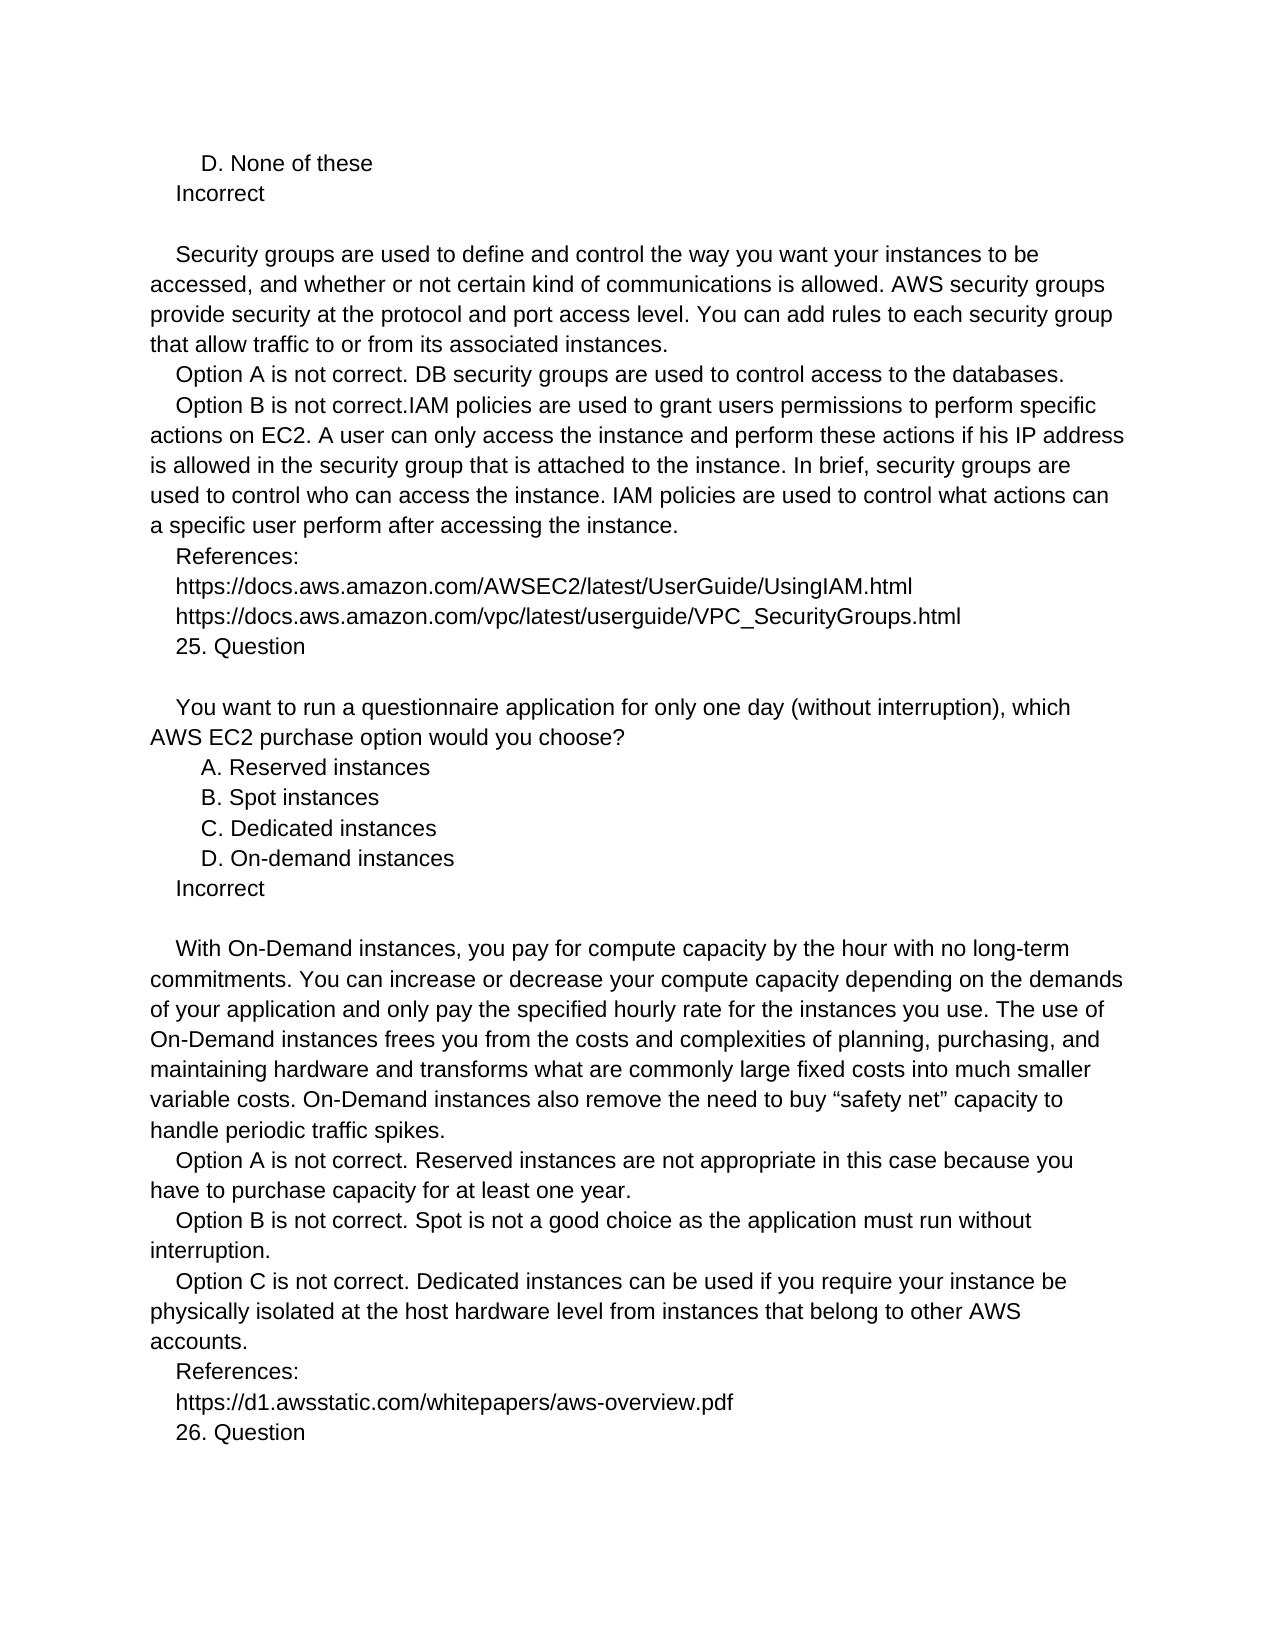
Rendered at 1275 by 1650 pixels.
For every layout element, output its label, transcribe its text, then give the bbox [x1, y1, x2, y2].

text With On-Demand instances, you pay for compute capacity by the hour with no long-term commitments. You can increase or decrease your compute capacity depending on the demands of your application and only pay the specified hourly rate for the instances you use. The use of On-Demand instances frees you from the costs and complexities of planning, purchasing, and maintaining hardware and transforms what are commonly large fixed costs into much smaller variable costs. On-Demand instances also remove the need to buy “safety net” capacity to handle periodic traffic spikes. [150, 935, 1125, 1143]
text References: [150, 543, 1125, 569]
text https://docs.aws.amazon.com/AWSEC2/latest/UserGuide/UsingIAM.html [150, 573, 1125, 599]
text D. On-demand instances [150, 845, 1125, 871]
text Incorrect [150, 180, 1125, 207]
text 25. Question [150, 633, 1125, 660]
text Option C is not correct. Dedicated instances can be used if you require your instance be physically isolated at the host hardware level from instances that belong to other AWS accounts. [150, 1268, 1125, 1354]
text You want to run a questionnaire application for only one day (without interruption), which AWS EC2 purchase option would you choose? [150, 694, 1125, 750]
text Security groups are used to define and control the way you want your instances to be accessed, and whether or not certain kind of communications is allowed. AWS security groups provide security at the protocol and port access level. You can add rules to each security group that allow traffic to or from its associated instances. [150, 241, 1125, 358]
text Option A is not correct. DB security groups are used to control access to the databases. [150, 361, 1125, 388]
text A. Reserved instances [150, 754, 1125, 781]
text C. Dedicated instances [150, 814, 1125, 841]
text https://docs.aws.amazon.com/vpc/latest/userguide/VPC_SecurityGroups.html [150, 603, 1125, 629]
text B. Spot instances [150, 784, 1125, 811]
text Incorrect [150, 875, 1125, 901]
text Option B is not correct. Spot is not a good choice as the application must run without interruption. [150, 1207, 1125, 1264]
text D. None of these [150, 150, 1125, 176]
text Option B is not correct.IAM policies are used to grant users permissions to perform specific actions on EC2. A user can only access the instance and perform these actions if his IP address is allowed in the security group that is attached to the instance. In brief, security groups are used to control who can access the instance. IAM policies are used to control what actions can a specific user perform after accessing the instance. [150, 392, 1125, 539]
text References: [150, 1358, 1125, 1385]
text Option A is not correct. Reserved instances are not appropriate in this case because you have to purchase capacity for at least one year. [150, 1147, 1125, 1203]
text https://d1.awsstatic.com/whitepapers/aws-overview.pdf [150, 1388, 1125, 1415]
text 26. Question [150, 1419, 1125, 1445]
